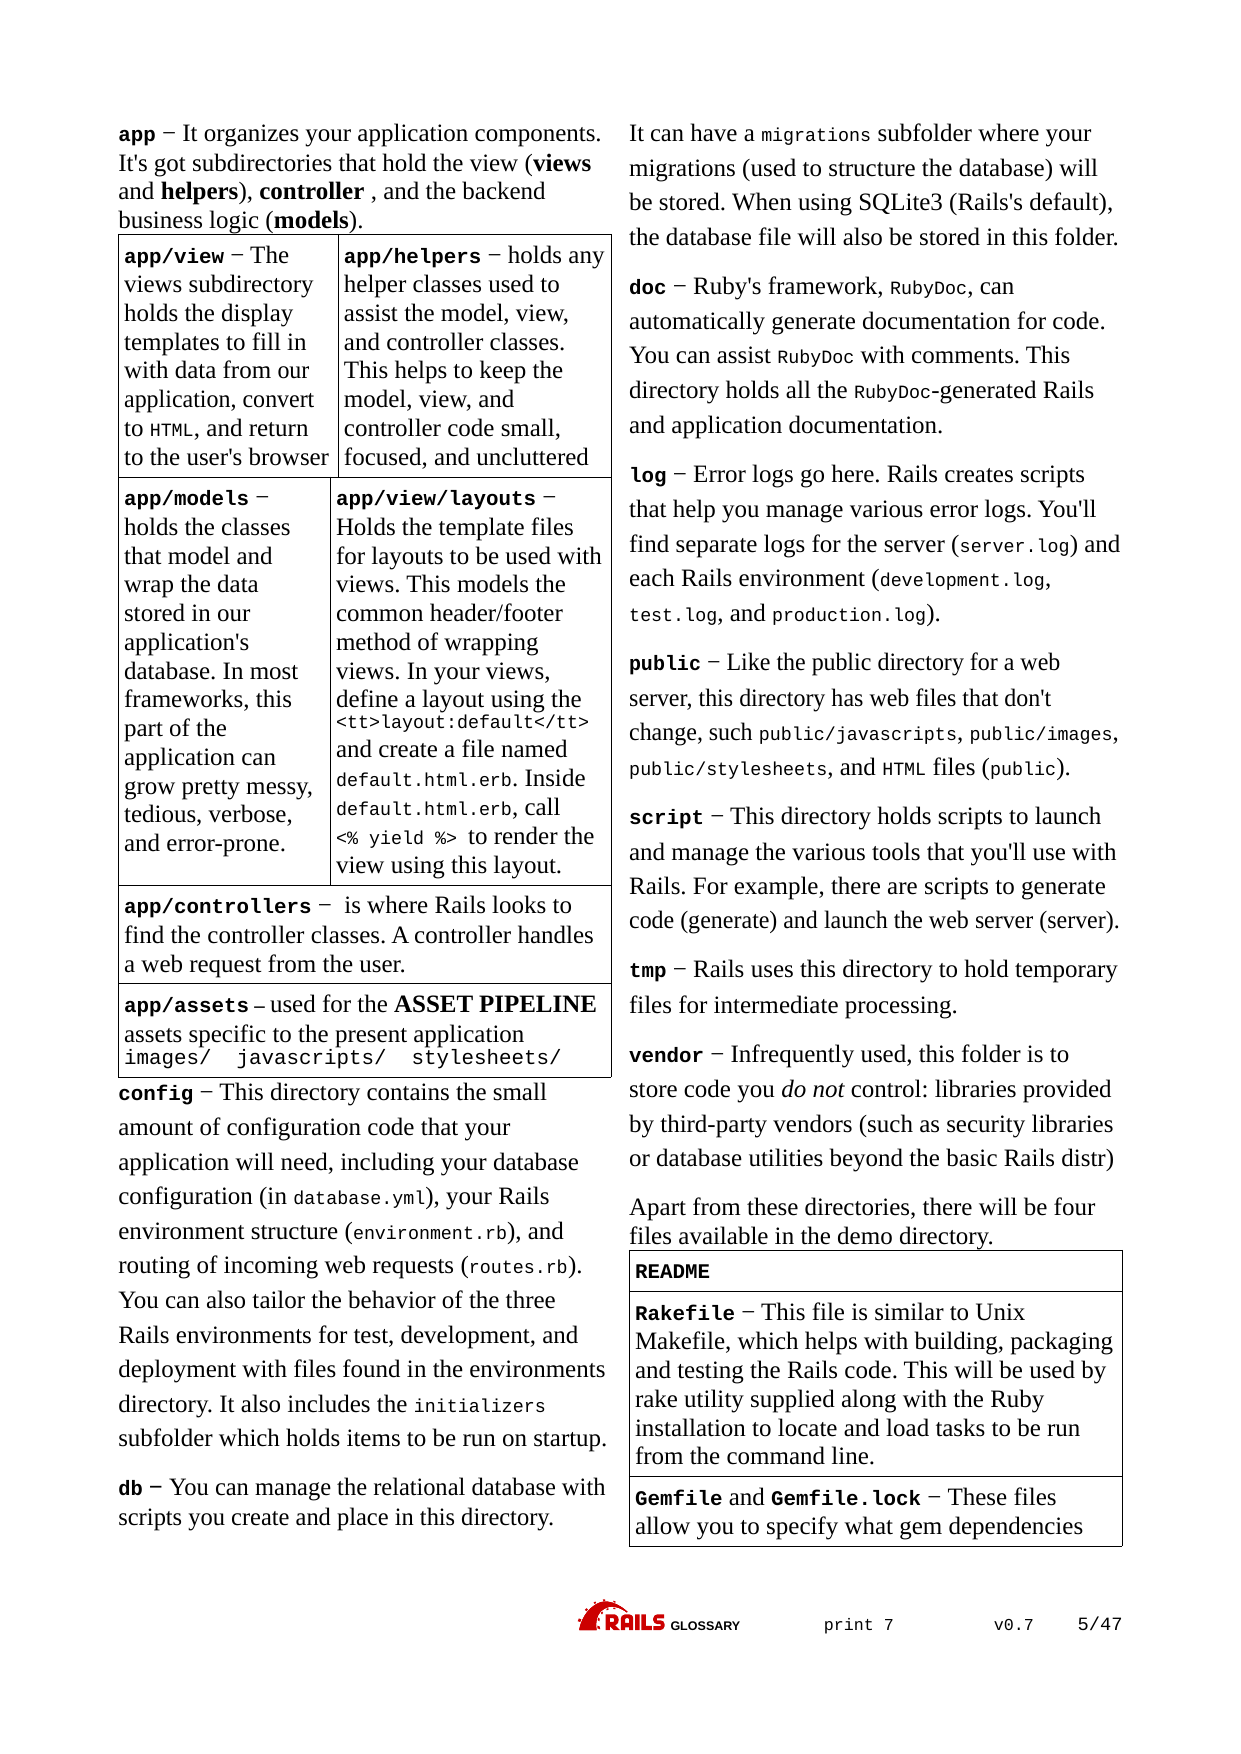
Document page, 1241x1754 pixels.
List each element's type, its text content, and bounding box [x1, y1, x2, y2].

table_cell app/models − holds the classes that model and wrap the data stored in our application's database. In most frameworks, this part of the application can grow pretty messy, tedious, verbose, and error-prone. [119, 478, 330, 884]
text db − You can manage the relational database with scripts you create and place in this directory. [118, 1472, 611, 1531]
table_header app/helpers − holds any helper classes used to assist the model, view, and controller classes. This helps to keep the model, view, and controller code small, focused, and uncluttered [339, 235, 611, 477]
text doc − Ruby's framework, RubyDoc, can automatically generate documentation for code. You can assist RubyDoc with comments. This directory holds all the RubyDoc-generated Rails and application documentation. [629, 271, 1122, 439]
table_cell Rakefile − This file is similar to Unix Makefile, which helps with building, packaging and testing the Rails code. This will be used by rake utility supplied along with the Ruby installation to locate and load tasks to be run from the command line. [630, 1292, 1122, 1476]
text app − It organizes your application components. It's got subdirectories that hold the view (views and helpers), controller , and the backend business logic (models). [118, 118, 611, 234]
text config − This directory contains the small amount of configuration code that your application will need, including your database configuration (in database.yml), your Rails environment structure (environment.rb), and routing of incoming web requests (routes.rb). You can also tailor the behavior of the three Rails environments for test, development, and deployment with files found in the environments directory. It also includes the initializers subfolder which holds items to be run on startup. [118, 1078, 611, 1452]
text Apart from these directories, there will be four files available in the demo directory. [629, 1192, 1122, 1250]
table_cell app/view/layouts − Holds the template files for layouts to be used with views. This models the common header/footer method of wrapping views. In your views, define a layout using the <tt>layout:default</tt> and create a file named default.html.erb. Inside default.html.erb, call <% yield %> to render the view using this layout. [331, 478, 611, 884]
text tmp − Rails uses this directory to hold temporary files for intermediate processing. [629, 954, 1122, 1019]
table_cell app/controllers − is where Rails looks to find the controller classes. A controller handles a web request from the user. [119, 886, 611, 983]
table_header README [630, 1251, 1122, 1291]
text vendor − Infrequently used, this folder is to store code you do not control: libraries provided by third-party vendors (such as security libraries or database utilities beyond the basic Rails distr) [629, 1039, 1122, 1172]
text It can have a migrations subfolder where your migrations (used to structure the database) will be stored. When using SQLite3 (Rails's default), the database file will also be stored in this folder. [629, 118, 1122, 251]
text log − Error logs go here. Rails creates scripts that help you manage various error logs. You'll find separate logs for the server (server.log) and each Rails environment (development.log, test.log, and production.log). [629, 459, 1122, 627]
text public − Like the public directory for a web server, this directory has web files that don't change, such public/javascripts, public/images, public/stylesheets, and HTML files (public). [629, 647, 1122, 781]
table_cell app/assets – used for the ASSET PIPELINE assets specific to the present application images/ javascripts/ stylesheets/ [119, 984, 611, 1077]
table_cell Gemfile and Gemfile.lock − These files allow you to specify what gem dependencies [630, 1477, 1122, 1546]
text script − This directory holds scripts to launch and manage the various tools that you'll use with Rails. For example, there are scripts to generate code (generate) and launch the web server (server). [629, 801, 1122, 934]
table_header app/view − The views subdirectory holds the display templates to fill in with data from our application, convert to HTML, and return to the user's browser [119, 235, 338, 477]
